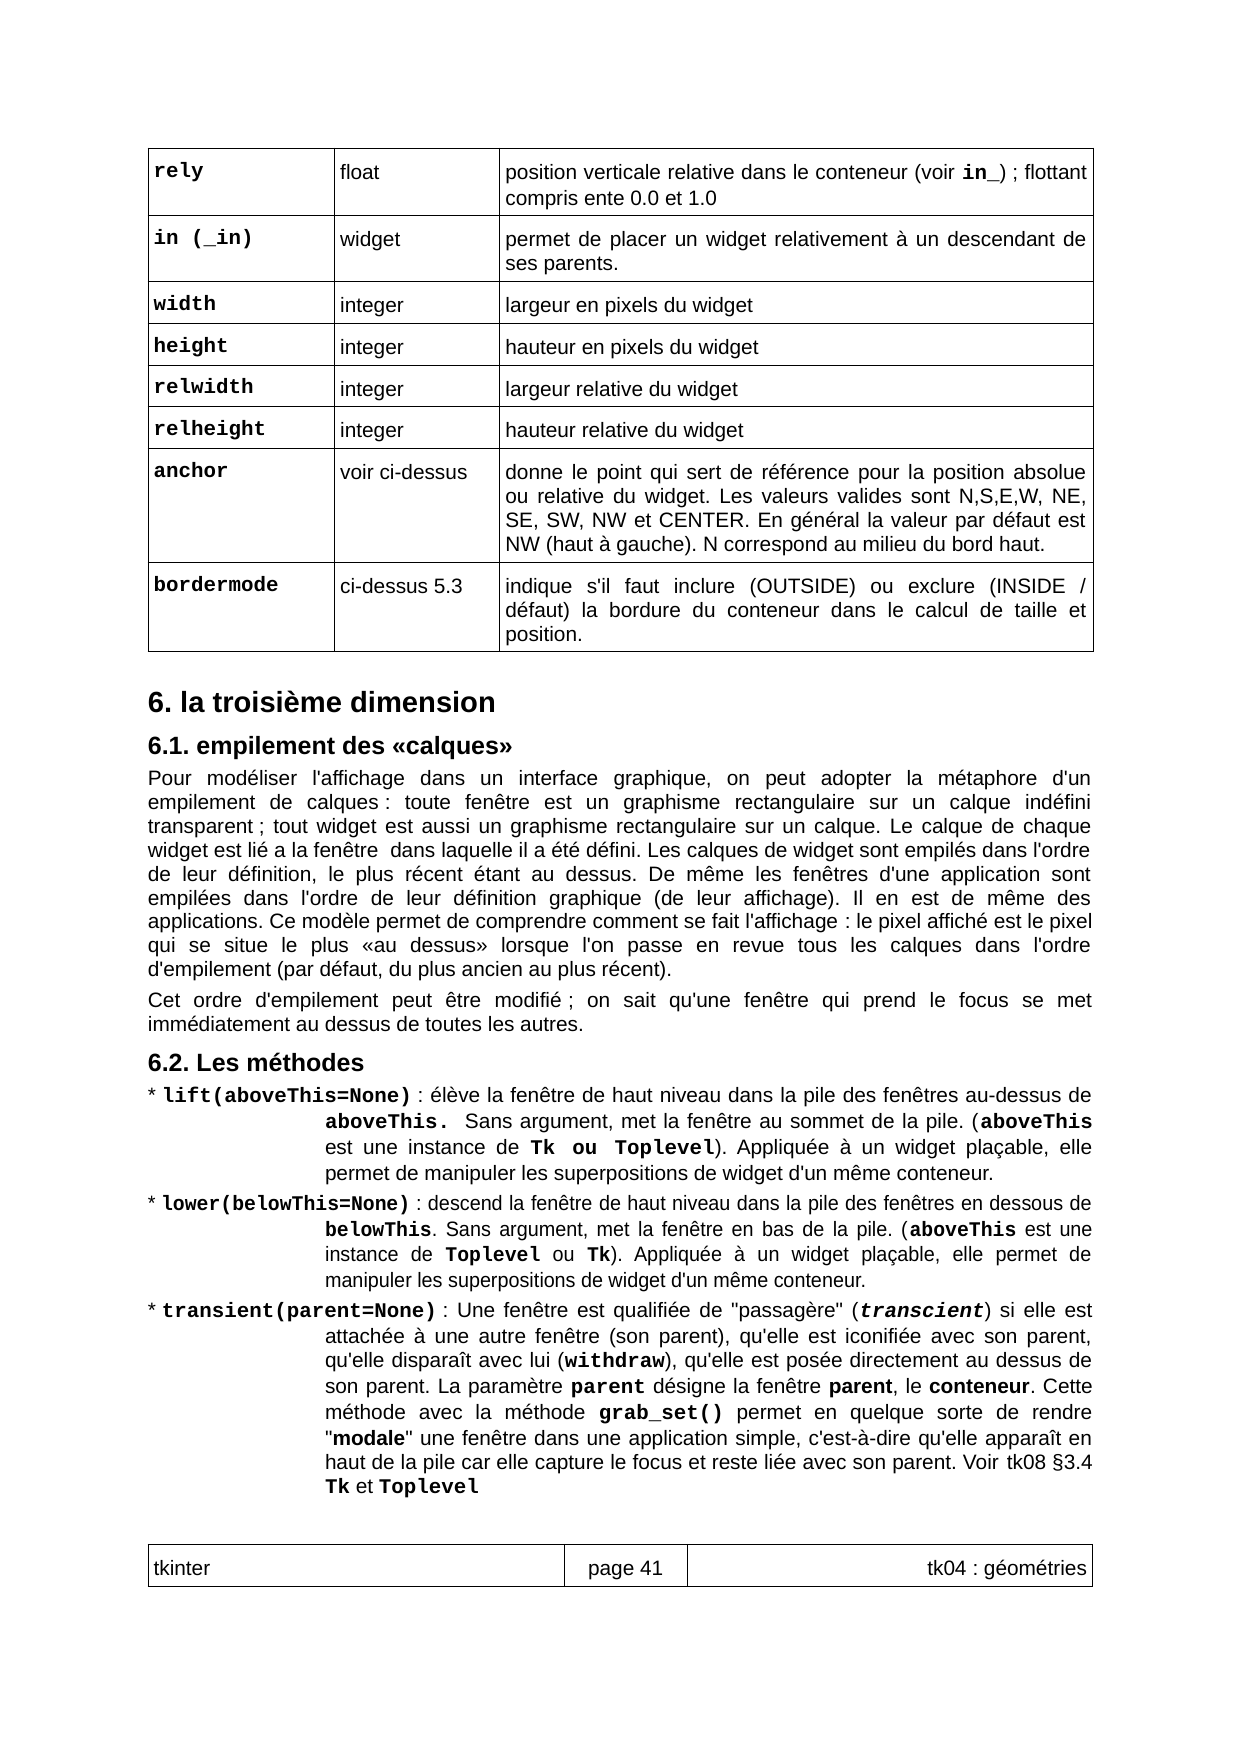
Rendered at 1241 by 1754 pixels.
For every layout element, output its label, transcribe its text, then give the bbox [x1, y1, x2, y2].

subtitle 6. la troisième dimension [148, 684, 1093, 718]
table_cell width [149, 282, 334, 323]
text Pour modéliser l'affichage dans un interface graphique, on peut adopter la métaphore d'un empilement de calques : toute fenêtre est un graphisme rectangulaire sur un calque indéfini transparent ; tout widget est aussi un graphisme rectangulaire sur un calque. Le calque de chaque widget est lié a la fenêtre dans laquelle il a été défini. Les calques de widget sont empilés dans l'ordre de leur définition, le plus récent étant au dessus. De même les fenêtres d'une application sont empilées dans l'ordre de leur définition graphique (de leur affichage). Il en est de même des applications. Ce modèle permet de comprendre comment se fait l'affichage : le pixel affiché est le pixel qui se situe le plus «au dessus» lorsque l'on passe en revue tous les calques dans l'ordre d'empilement (par défaut, du plus ancien au plus récent). [148, 766, 1093, 981]
table_cell permet de placer un widget relativement à un descendant de ses parents. [500, 216, 1093, 281]
table_cell integer [335, 324, 499, 364]
subtitle 6.2. Les méthodes [148, 1048, 1093, 1077]
text Cet ordre d'empilement peut être modifié ; on sait qu'une fenêtre qui prend le focus se met immédiatement au dessus de toutes les autres. [148, 987, 1093, 1035]
table_cell widget [335, 216, 499, 281]
text * lower(belowThis=None) : descend la fenêtre de haut niveau dans la pile des fenêtres en dessous de belowThis. Sans argument, met la fenêtre en bas de la pile. (aboveThis est une instance de Toplevel ou Tk). Appliquée à un widget plaçable, elle permet de manipuler les superpositions de widget d'un même conteneur. [148, 1191, 1093, 1292]
text * lift(aboveThis=None) : élève la fenêtre de haut niveau dans la pile des fenêtres au-dessus de aboveThis. Sans argument, met la fenêtre au sommet de la pile. (aboveThis est une instance de Tk ou Toplevel). Appliquée à un widget plaçable, elle permet de manipuler les superpositions de widget d'un même conteneur. [148, 1083, 1093, 1184]
table_cell bordermode [149, 563, 334, 651]
table_cell indique s'il faut inclure (OUTSIDE) ou exclure (INSIDE / défaut) la bordure du conteneur dans le calcul de taille et position. [500, 563, 1093, 651]
table_cell relwidth [149, 366, 334, 406]
table_cell voir ci-dessus [335, 449, 499, 562]
table_cell largeur en pixels du widget [500, 282, 1093, 323]
table_cell rely [149, 149, 334, 215]
table_cell hauteur relative du widget [500, 407, 1093, 448]
table_cell integer [335, 407, 499, 448]
table_cell position verticale relative dans le conteneur (voir in_) ; flottant compris ente 0.0 et 1.0 [500, 149, 1093, 215]
table_cell donne le point qui sert de référence pour la position absolue ou relative du widget. Les valeurs valides sont N,S,E,W, NE, SE, SW, NW et CENTER. En général la valeur par défaut est NW (haut à gauche). N correspond au milieu du bord haut. [500, 449, 1093, 562]
table_cell in (_in) [149, 216, 334, 281]
table_cell integer [335, 282, 499, 323]
table_cell hauteur en pixels du widget [500, 324, 1093, 364]
table_cell largeur relative du widget [500, 366, 1093, 406]
table_cell integer [335, 366, 499, 406]
table_cell ci-dessus 5.3 [335, 563, 499, 651]
table_cell float [335, 149, 499, 215]
table_cell relheight [149, 407, 334, 448]
text * transient(parent=None) : Une fenêtre est qualifiée de "passagère" (transcient) si elle est attachée à une autre fenêtre (son parent), qu'elle est iconifiée avec son parent, qu'elle disparaît avec lui (withdraw), qu'elle est posée directement au dessus de son parent. La paramètre parent désigne la fenêtre parent, le conteneur. Cette méthode avec la méthode grab_set() permet en quelque sorte de rendre "modale" une fenêtre dans une application simple, c'est-à-dire qu'elle apparaît en haut de la pile car elle capture le focus et reste liée avec son parent. Voir tk08 §3.4 Tk et Toplevel [148, 1298, 1093, 1499]
subtitle 6.1. empilement des «calques» [148, 731, 1093, 759]
table_cell height [149, 324, 334, 364]
table_cell anchor [149, 449, 334, 562]
